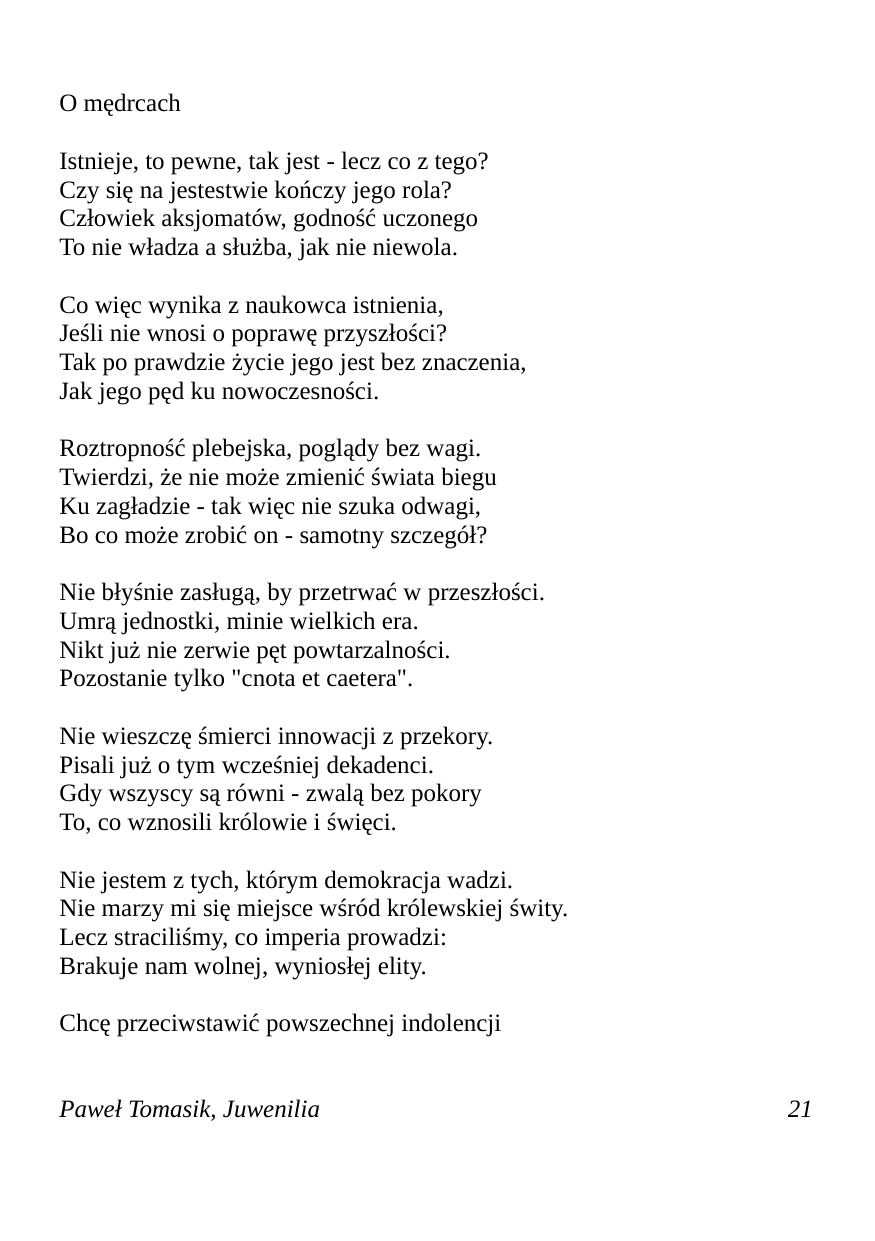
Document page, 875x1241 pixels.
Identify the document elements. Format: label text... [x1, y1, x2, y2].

text Lecz straciliśmy, co imperia prowadzi: [59, 922, 815, 951]
text Umrą jednostki, minie wielkich era. [59, 606, 815, 635]
text To nie władza a służba, jak nie niewola. [59, 232, 815, 261]
text To, co wznosili królowie i święci. [59, 807, 815, 836]
text Nie marzy mi się miejsce wśród królewskiej świty. [59, 893, 815, 922]
text Pozostanie tylko "cnota et caetera". [59, 663, 815, 692]
text Bo co może zrobić on - samotny szczegół? [59, 520, 815, 548]
text Istnieje, to pewne, tak jest - lecz co z tego? [59, 146, 815, 175]
text Twierdzi, że nie może zmienić świata biegu [59, 462, 815, 491]
text Nie błyśnie zasługą, by przetrwać w przeszłości. [59, 577, 815, 606]
text Jeśli nie wnosi o poprawę przyszłości? [59, 318, 815, 347]
text Pisali już o tym wcześniej dekadenci. [59, 750, 815, 778]
text Roztropność plebejska, poglądy bez wagi. [59, 433, 815, 462]
text Nie jestem z tych, którym demokracja wadzi. [59, 865, 815, 893]
text Co więc wynika z naukowca istnienia, [59, 290, 815, 318]
text Ku zagładzie - tak więc nie szuka odwagi, [59, 491, 815, 520]
text O mędrcach [59, 88, 815, 117]
text Człowiek aksjomatów, godność uczonego [59, 203, 815, 232]
text Jak jego pęd ku nowoczesności. [59, 376, 815, 405]
text Nikt już nie zerwie pęt powtarzalności. [59, 635, 815, 663]
text Gdy wszyscy są równi - zwalą bez pokory [59, 778, 815, 807]
text Brakuje nam wolnej, wyniosłej elity. [59, 951, 815, 980]
text Chcę przeciwstawić powszechnej indolencji [59, 1008, 815, 1037]
text Czy się na jestestwie kończy jego rola? [59, 175, 815, 203]
text Tak po prawdzie życie jego jest bez znaczenia, [59, 347, 815, 376]
text Nie wieszczę śmierci innowacji z przekory. [59, 721, 815, 750]
